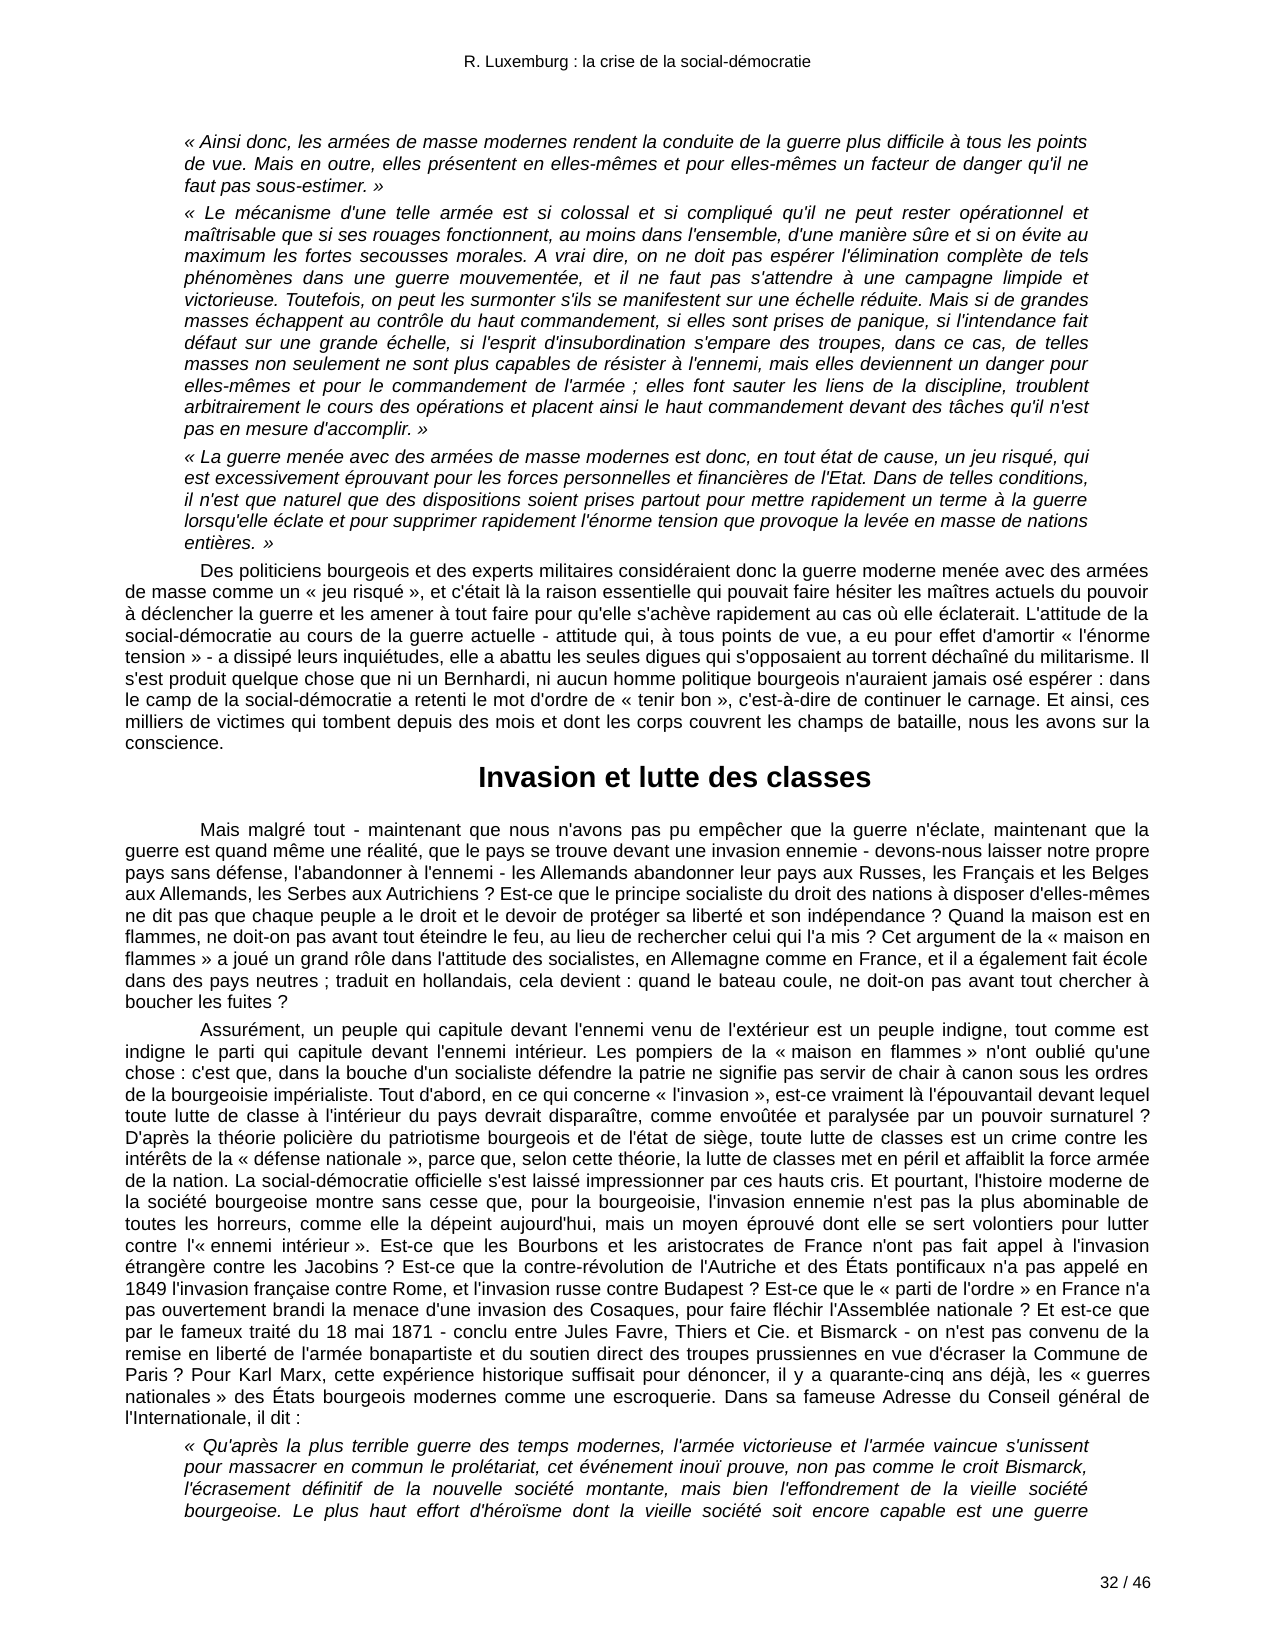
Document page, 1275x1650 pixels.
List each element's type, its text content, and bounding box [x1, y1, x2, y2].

text « Ainsi donc, les armées de masse modernes rendent la conduite de la guerre plus difficile à tous les points de vue. Mais en outre, elles présentent en elles-mêmes et pour elles-mêmes un facteur de danger qu'il ne faut pas sous-estimer. » [184, 131, 1091, 196]
text « Qu'après la plus terrible guerre des temps modernes, l'armée victorieuse et l'armée vaincue s'unissent pour massacrer en commun le prolétariat, cet événement inouï prouve, non pas comme le croit Bismarck, l'écrasement définitif de la nouvelle société montante, mais bien l'effondrement de la vieille société bourgeoise. Le plus haut effort d'héroïsme dont la vieille société soit encore capable est une guerre [184, 1435, 1091, 1521]
text « La guerre menée avec des armées de masse modernes est donc, en tout état de cause, un jeu risqué, qui est excessivement éprouvant pour les forces personnelles et financières de l'Etat. Dans de telles conditions, il n'est que naturel que des dispositions soient prises partout pour mettre rapidement un terme à la guerre lorsqu'elle éclate et pour supprimer rapidement l'énorme tension que provoque la levée en masse de nations entières. » [184, 446, 1091, 553]
text Des politiciens bourgeois et des experts militaires considéraient donc la guerre moderne menée avec des armées de masse comme un « jeu risqué », et c'était là la raison essentielle qui pouvait faire hésiter les maîtres actuels du pouvoir à déclencher la guerre et les amener à tout faire pour qu'elle s'achève rapidement au cas où elle éclaterait. L'attitude de la social-démocratie au cours de la guerre actuelle - attitude qui, à tous points de vue, a eu pour effet d'amortir « l'énorme tension » - a dissipé leurs inquiétudes, elle a abattu les seules digues qui s'opposaient au torrent déchaîné du militarisme. Il s'est produit quelque chose que ni un Bernhardi, ni aucun homme politique bourgeois n'auraient jamais osé espérer : dans le camp de la social-démocratie a retenti le mot d'ordre de « tenir bon », c'est-à-dire de continuer le carnage. Et ainsi, ces milliers de victimes qui tombent depuis des mois et dont les corps couvrent les champs de bataille, nous les avons sur la conscience. [125, 560, 1150, 754]
text « Le mécanisme d'une telle armée est si colossal et si compliqué qu'il ne peut rester opérationnel et maîtrisable que si ses rouages fonctionnent, au moins dans l'ensemble, d'une manière sûre et si on évite au maximum les fortes secousses morales. A vrai dire, on ne doit pas espérer l'élimination complète de tels phénomènes dans une guerre mouvementée, et il ne faut pas s'attendre à une campagne limpide et victorieuse. Toutefois, on peut les surmonter s'ils se manifestent sur une échelle réduite. Mais si de grandes masses échappent au contrôle du haut commandement, si elles sont prises de panique, si l'intendance fait défaut sur une grande échelle, si l'esprit d'insubordination s'empare des troupes, dans ce cas, de telles masses non seulement ne sont plus capables de résister à l'ennemi, mais elles deviennent un danger pour elles-mêmes et pour le commandement de l'armée ; elles font sauter les liens de la discipline, troublent arbitrairement le cours des opérations et placent ainsi le haut commandement devant des tâches qu'il n'est pas en mesure d'accomplir. » [184, 202, 1091, 439]
subtitle Invasion et lutte des classes [125, 760, 1150, 793]
text Assurément, un peuple qui capitule devant l'ennemi venu de l'extérieur est un peuple indigne, tout comme est indigne le parti qui capitule devant l'ennemi intérieur. Les pompiers de la « maison en flammes » n'ont oublié qu'une chose : c'est que, dans la bouche d'un socialiste défendre la patrie ne signifie pas servir de chair à canon sous les ordres de la bourgeoisie impérialiste. Tout d'abord, en ce qui concerne « l'invasion », est-ce vraiment là l'épouvantail devant lequel toute lutte de classe à l'intérieur du pays devrait disparaître, comme envoûtée et paralysée par un pouvoir surnaturel ? D'après la théorie policière du patriotisme bourgeois et de l'état de siège, toute lutte de classes est un crime contre les intérêts de la « défense nationale », parce que, selon cette théorie, la lutte de classes met en péril et affaiblit la force armée de la nation. La social-démocratie officielle s'est laissé impressionner par ces hauts cris. Et pourtant, l'histoire moderne de la société bourgeoise montre sans cesse que, pour la bourgeoisie, l'invasion ennemie n'est pas la plus abominable de toutes les horreurs, comme elle la dépeint aujourd'hui, mais un moyen éprouvé dont elle se sert volontiers pour lutter contre l'« ennemi intérieur ». Est-ce que les Bourbons et les aristocrates de France n'ont pas fait appel à l'invasion étrangère contre les Jacobins ? Est-ce que la contre-révolution de l'Autriche et des États pontificaux n'a pas appelé en 1849 l'invasion française contre Rome, et l'invasion russe contre Budapest ? Est-ce que le « parti de l'ordre » en France n'a pas ouvertement brandi la menace d'une invasion des Cosaques, pour faire fléchir l'Assemblée nationale ? Et est-ce que par le fameux traité du 18 mai 1871 - conclu entre Jules Favre, Thiers et Cie. et Bismarck - on n'est pas convenu de la remise en liberté de l'armée bonapartiste et du soutien direct des troupes prussiennes en vue d'écraser la Commune de Paris ? Pour Karl Marx, cette expérience historique suffisait pour dénoncer, il y a quarante-cinq ans déjà, les « guerres nationales » des États bourgeois modernes comme une escroquerie. Dans sa fameuse Adresse du Conseil général de l'Internationale, il dit : [125, 1019, 1150, 1428]
text Mais malgré tout - maintenant que nous n'avons pas pu empêcher que la guerre n'éclate, maintenant que la guerre est quand même une réalité, que le pays se trouve devant une invasion ennemie - devons-nous laisser notre propre pays sans défense, l'abandonner à l'ennemi - les Allemands abandonner leur pays aux Russes, les Français et les Belges aux Allemands, les Serbes aux Autrichiens ? Est-ce que le principe socialiste du droit des nations à disposer d'elles-mêmes ne dit pas que chaque peuple a le droit et le devoir de protéger sa liberté et son indépendance ? Quand la maison est en flammes, ne doit-on pas avant tout éteindre le feu, au lieu de rechercher celui qui l'a mis ? Cet argument de la « maison en flammes » a joué un grand rôle dans l'attitude des socialistes, en Allemagne comme en France, et il a également fait école dans des pays neutres ; traduit en hollandais, cela devient : quand le bateau coule, ne doit-on pas avant tout chercher à boucher les fuites ? [125, 818, 1150, 1013]
